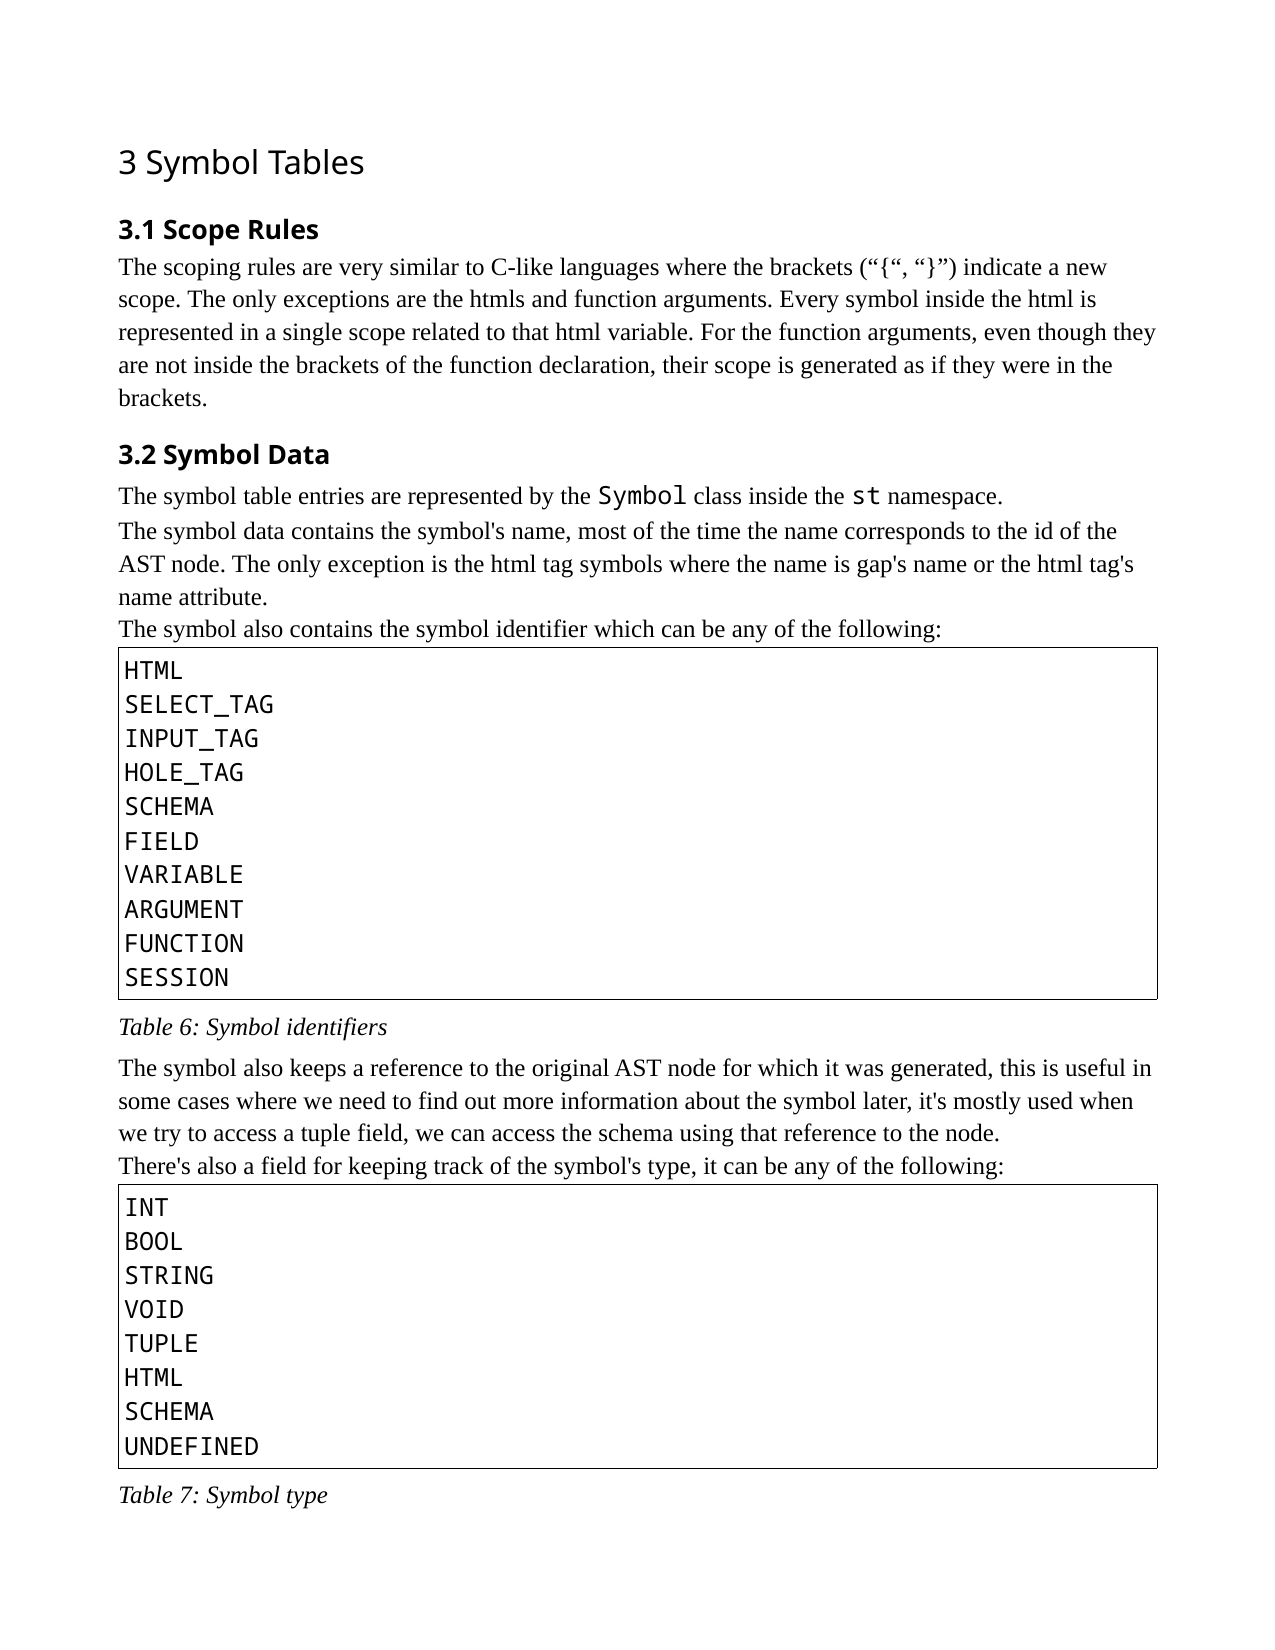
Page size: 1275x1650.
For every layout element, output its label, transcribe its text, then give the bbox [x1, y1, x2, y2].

subtitle 3.1 Scope Rules [118, 211, 1157, 247]
text Table 6: Symbol identifiers [118, 1012, 1157, 1041]
text The symbol data contains the symbol's name, most of the time the name corresponds to the id of the AST node. The only exception is the html tag symbols where the name is gap's name or the html tag's name attribute. [118, 516, 1157, 610]
table_header INT BOOL STRING VOID TUPLE HTML SCHEMA UNDEFINED [119, 1185, 1157, 1468]
subtitle 3.2 Symbol Data [118, 436, 1157, 472]
subtitle 3 Symbol Tables [118, 139, 1157, 184]
text There's also a field for keeping track of the symbol's type, it can be any of the following: [118, 1151, 1157, 1180]
text Table 7: Symbol type [118, 1481, 1157, 1509]
text The symbol also keeps a reference to the original AST node for which it was generated, this is useful in some cases where we need to find out more information about the symbol later, it's mostly used when we try to access a tuple field, we can access the schema using that reference to the node. [118, 1053, 1157, 1147]
text The symbol table entries are represented by the Symbol class inside the st namespace. [118, 477, 1157, 511]
text The scoping rules are very similar to C-like languages where the brackets (“{“, “}”) indicate a new scope. The only exceptions are the htmls and function arguments. Every symbol inside the html is represented in a single scope related to that html variable. For the function arguments, even though they are not inside the brackets of the function declaration, their scope is generated as if they were in the brackets. [118, 252, 1157, 411]
table_header HTML SELECT_TAG INPUT_TAG HOLE_TAG SCHEMA FIELD VARIABLE ARGUMENT FUNCTION SESSION [119, 648, 1157, 999]
text The symbol also contains the symbol identifier which can be any of the following: [118, 614, 1157, 643]
